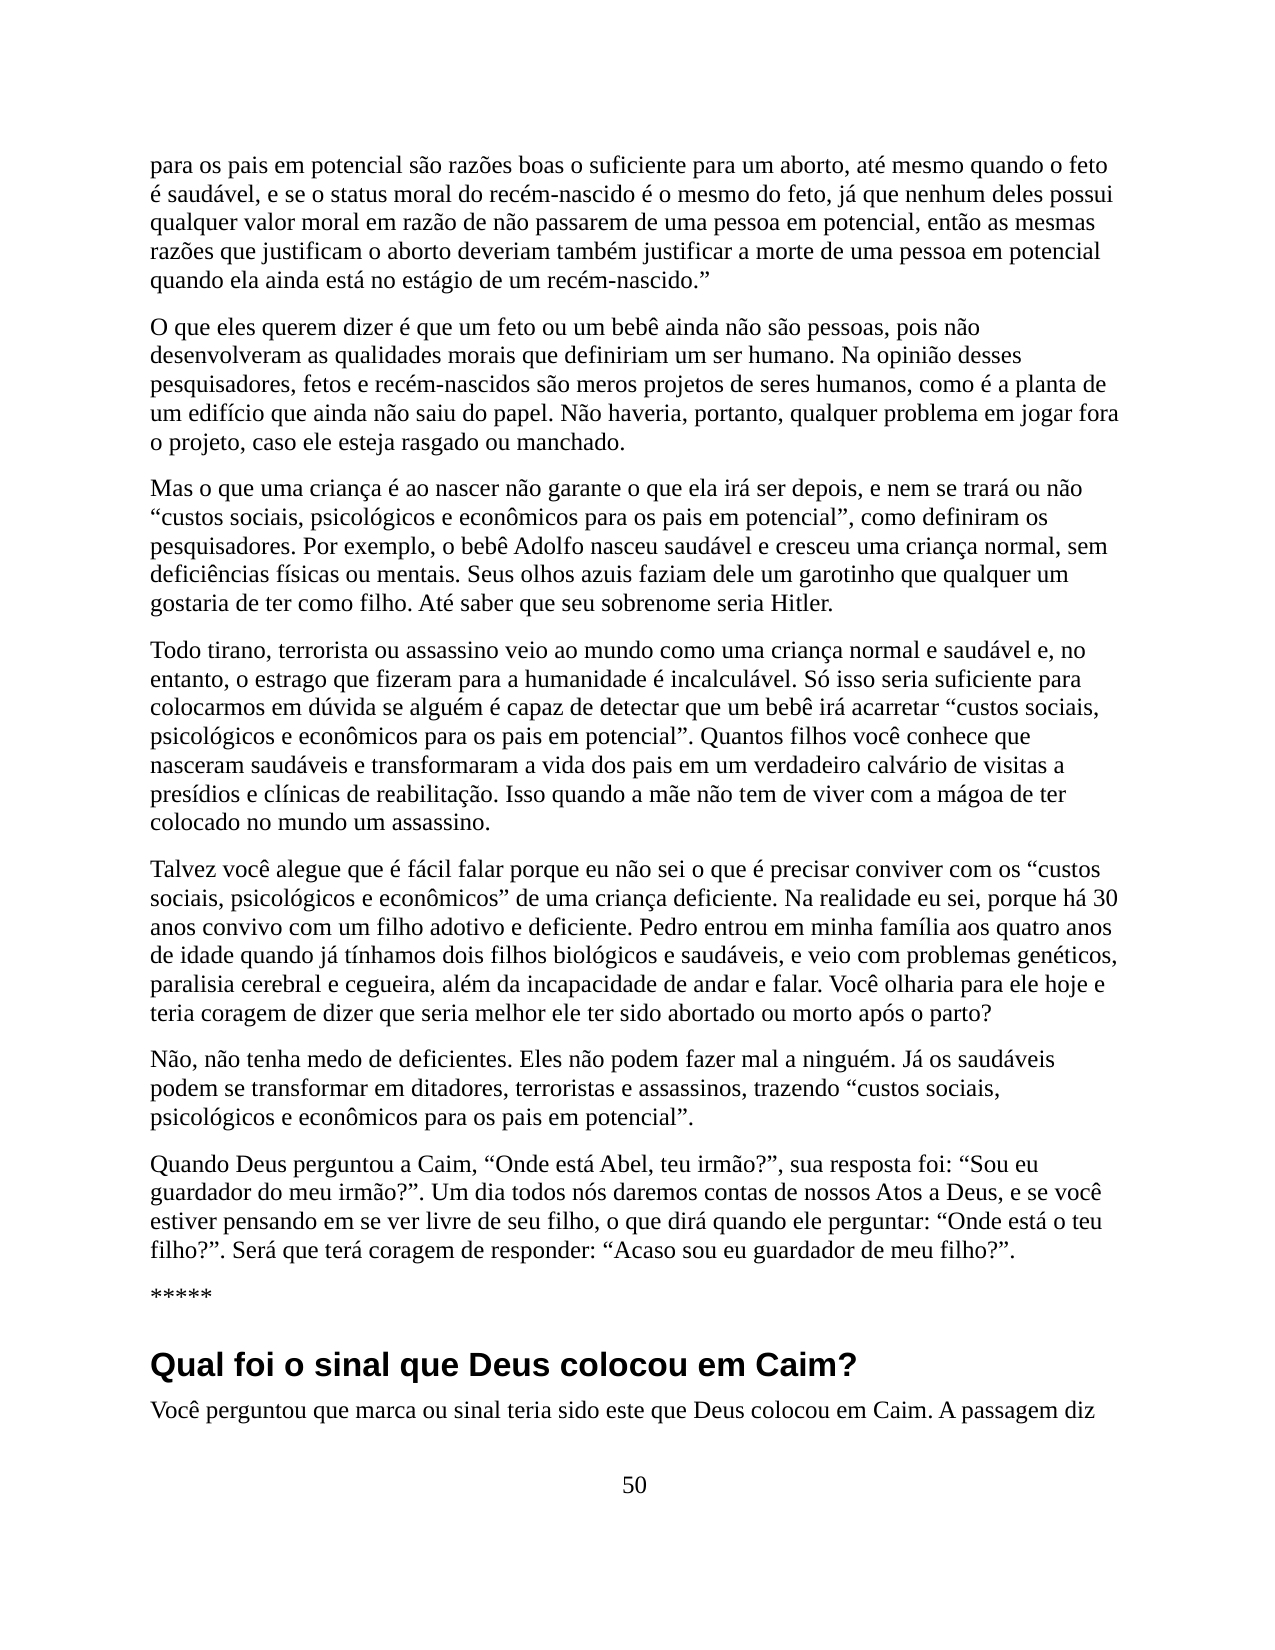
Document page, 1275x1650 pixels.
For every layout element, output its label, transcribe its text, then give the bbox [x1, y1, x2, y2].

text Você perguntou que marca ou sinal teria sido este que Deus colocou em Caim. A passagem diz [150, 1396, 1125, 1424]
text ***** [150, 1282, 1125, 1310]
subtitle Qual foi o sinal que Deus colocou em Caim? [150, 1344, 1125, 1383]
text Quando Deus perguntou a Caim, “Onde está Abel, teu irmão?”, sua resposta foi: “Sou eu guardador do meu irmão?”. Um dia todos nós daremos contas de nossos Atos a Deus, e se você estiver pensando em se ver livre de seu filho, o que dirá quando ele perguntar: “Onde está o teu filho?”. Será que terá coragem de responder: “Acaso sou eu guardador de meu filho?”. [150, 1149, 1125, 1264]
text Todo tirano, terrorista ou assassino veio ao mundo como uma criança normal e saudável e, no entanto, o estrago que fizeram para a humanidade é incalculável. Só isso seria suficiente para colocarmos em dúvida se alguém é capaz de detectar que um bebê irá acarretar “custos sociais, psicológicos e econômicos para os pais em potencial”. Quantos filhos você conhece que nasceram saudáveis e transformaram a vida dos pais em um verdadeiro calvário de visitas a presídios e clínicas de reabilitação. Isso quando a mãe não tem de viver com a mágoa de ter colocado no mundo um assassino. [150, 635, 1125, 836]
text Mas o que uma criança é ao nascer não garante o que ela irá ser depois, e nem se trará ou não “custos sociais, psicológicos e econômicos para os pais em potencial”, como definiram os pesquisadores. Por exemplo, o bebê Adolfo nasceu saudável e cresceu uma criança normal, sem deficiências físicas ou mentais. Seus olhos azuis faziam dele um garotinho que qualquer um gostaria de ter como filho. Até saber que seu sobrenome seria Hitler. [150, 473, 1125, 617]
text para os pais em potencial são razões boas o suficiente para um aborto, até mesmo quando o feto é saudável, e se o status moral do recém-nascido é o mesmo do feto, já que nenhum deles possui qualquer valor moral em razão de não passarem de uma pessoa em potencial, então as mesmas razões que justificam o aborto deveriam também justificar a morte de uma pessoa em potencial quando ela ainda está no estágio de um recém-nascido.” [150, 150, 1125, 294]
text Não, não tenha medo de deficientes. Eles não podem fazer mal a ninguém. Já os saudáveis podem se transformar em ditadores, terroristas e assassinos, trazendo “custos sociais, psicológicos e econômicos para os pais em potencial”. [150, 1044, 1125, 1131]
text O que eles querem dizer é que um feto ou um bebê ainda não são pessoas, pois não desenvolveram as qualidades morais que definiriam um ser humano. Na opinião desses pesquisadores, fetos e recém-nascidos são meros projetos de seres humanos, como é a planta de um edifício que ainda não saiu do papel. Não haveria, portanto, qualquer problema em jogar fora o projeto, caso ele esteja rasgado ou manchado. [150, 312, 1125, 455]
text Talvez você alegue que é fácil falar porque eu não sei o que é precisar conviver com os “custos sociais, psicológicos e econômicos” de uma criança deficiente. Na realidade eu sei, porque há 30 anos convivo com um filho adotivo e deficiente. Pedro entrou em minha família aos quatro anos de idade quando já tínhamos dois filhos biológicos e saudáveis, e veio com problemas genéticos, paralisia cerebral e cegueira, além da incapacidade de andar e falar. Você olharia para ele hoje e teria coragem de dizer que seria melhor ele ter sido abortado ou morto após o parto? [150, 854, 1125, 1027]
